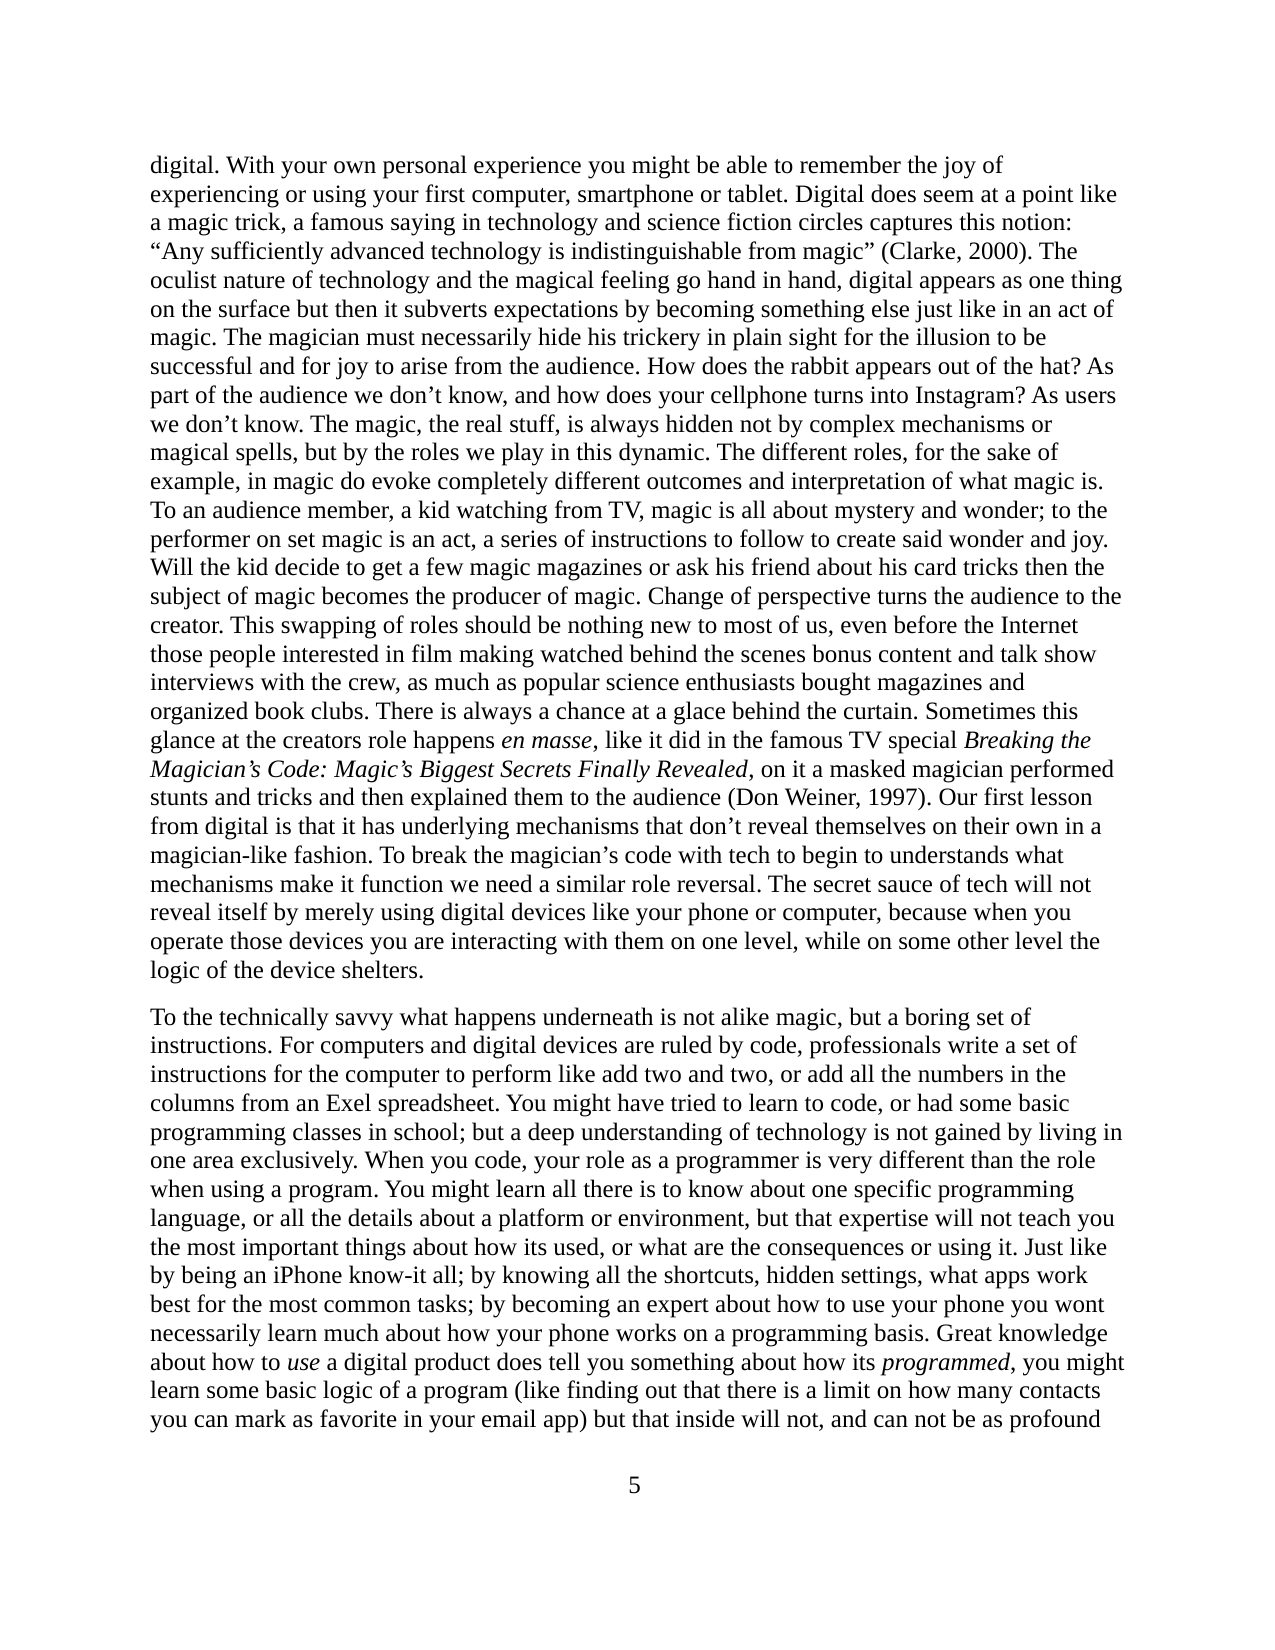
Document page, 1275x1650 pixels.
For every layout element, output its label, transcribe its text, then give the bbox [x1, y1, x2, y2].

text To the technically savvy what happens underneath is not alike magic, but a boring set of instructions. For computers and digital devices are ruled by code, professionals write a set of instructions for the computer to perform like add two and two, or add all the numbers in the columns from an Exel spreadsheet. You might have tried to learn to code, or had some basic programming classes in school; but a deep understanding of technology is not gained by living in one area exclusively. When you code, your role as a programmer is very different than the role when using a program. You might learn all there is to know about one specific programming language, or all the details about a platform or environment, but that expertise will not teach you the most important things about how its used, or what are the consequences or using it. Just like by being an iPhone know-it all; by knowing all the shortcuts, hidden settings, what apps work best for the most common tasks; by becoming an expert about how to use your phone you wont necessarily learn much about how your phone works on a programming basis. Great knowledge about how to use a digital product does tell you something about how its programmed, you might learn some basic logic of a program (like finding out that there is a limit on how many contacts you can mark as favorite in your email app) but that inside will not, and can not be as profound [150, 1002, 1125, 1433]
text digital. With your own personal experience you might be able to remember the joy of experiencing or using your first computer, smartphone or tablet. Digital does seem at a point like a magic trick, a famous saying in technology and science fiction circles captures this notion: “Any sufficiently advanced technology is indistinguishable from magic” (Clarke, 2000). The oculist nature of technology and the magical feeling go hand in hand, digital appears as one thing on the surface but then it subverts expectations by becoming something else just like in an act of magic. The magician must necessarily hide his trickery in plain sight for the illusion to be successful and for joy to arise from the audience. How does the rabbit appears out of the hat? As part of the audience we don’t know, and how does your cellphone turns into Instagram? As users we don’t know. The magic, the real stuff, is always hidden not by complex mechanisms or magical spells, but by the roles we play in this dynamic. The different roles, for the sake of example, in magic do evoke completely different outcomes and interpretation of what magic is. To an audience member, a kid watching from TV, magic is all about mystery and wonder; to the performer on set magic is an act, a series of instructions to follow to create said wonder and joy. Will the kid decide to get a few magic magazines or ask his friend about his card tricks then the subject of magic becomes the producer of magic. Change of perspective turns the audience to the creator. This swapping of roles should be nothing new to most of us, even before the Internet those people interested in film making watched behind the scenes bonus content and talk show interviews with the crew, as much as popular science enthusiasts bought magazines and organized book clubs. There is always a chance at a glace behind the curtain. Sometimes this glance at the creators role happens en masse, like it did in the famous TV special Breaking the Magician’s Code: Magic’s Biggest Secrets Finally Revealed, on it a masked magician performed stunts and tricks and then explained them to the audience (Don Weiner, 1997). Our first lesson from digital is that it has underlying mechanisms that don’t reveal themselves on their own in a magician-like fashion. To break the magician’s code with tech to begin to understands what mechanisms make it function we need a similar role reversal. The secret sauce of tech will not reveal itself by merely using digital devices like your phone or computer, because when you operate those devices you are interacting with them on one level, while on some other level the logic of the device shelters. [150, 150, 1125, 984]
